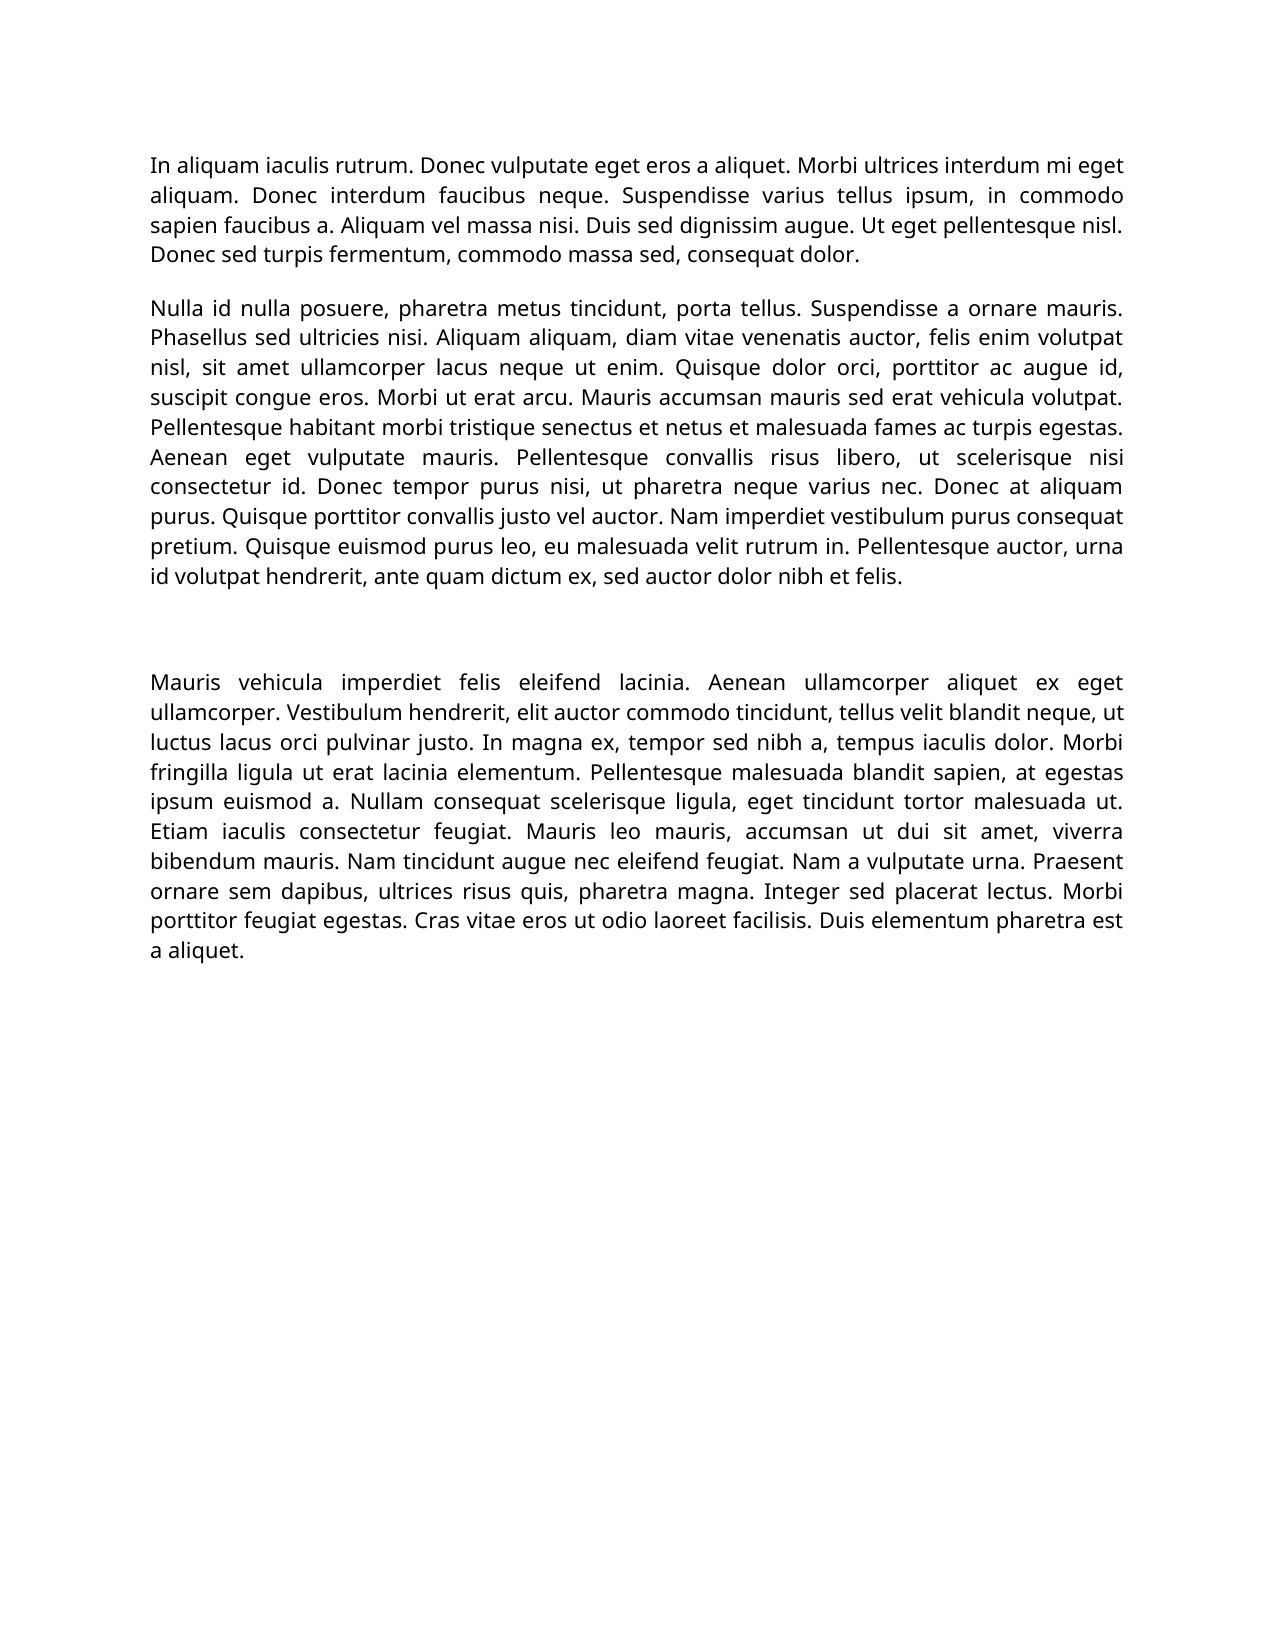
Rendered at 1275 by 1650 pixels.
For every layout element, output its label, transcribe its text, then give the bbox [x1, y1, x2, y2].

text Mauris vehicula imperdiet felis eleifend lacinia. Aenean ullamcorper aliquet ex eget ullamcorper. Vestibulum hendrerit, elit auctor commodo tincidunt, tellus velit blandit neque, ut luctus lacus orci pulvinar justo. In magna ex, tempor sed nibh a, tempus iaculis dolor. Morbi fringilla ligula ut erat lacinia elementum. Pellentesque malesuada blandit sapien, at egestas ipsum euismod a. Nullam consequat scelerisque ligula, eget tincidunt tortor malesuada ut. Etiam iaculis consectetur feugiat. Mauris leo mauris, accumsan ut dui sit amet, viverra bibendum mauris. Nam tincidunt augue nec eleifend feugiat. Nam a vulputate urna. Praesent ornare sem dapibus, ultrices risus quis, pharetra magna. Integer sed placerat lectus. Morbi porttitor feugiat egestas. Cras vitae eros ut odio laoreet facilisis. Duis elementum pharetra est a aliquet. [150, 667, 1125, 965]
text In aliquam iaculis rutrum. Donec vulputate eget eros a aliquet. Morbi ultrices interdum mi eget aliquam. Donec interdum faucibus neque. Suspendisse varius tellus ipsum, in commodo sapien faucibus a. Aliquam vel massa nisi. Duis sed dignissim augue. Ut eget pellentesque nisl. Donec sed turpis fermentum, commodo massa sed, consequat dolor. [150, 150, 1125, 269]
text Nulla id nulla posuere, pharetra metus tincidunt, porta tellus. Suspendisse a ornare mauris. Phasellus sed ultricies nisi. Aliquam aliquam, diam vitae venenatis auctor, felis enim volutpat nisl, sit amet ullamcorper lacus neque ut enim. Quisque dolor orci, porttitor ac augue id, suscipit congue eros. Morbi ut erat arcu. Mauris accumsan mauris sed erat vehicula volutpat. Pellentesque habitant morbi tristique senectus et netus et malesuada fames ac turpis egestas. Aenean eget vulputate mauris. Pellentesque convallis risus libero, ut scelerisque nisi consectetur id. Donec tempor purus nisi, ut pharetra neque varius nec. Donec at aliquam purus. Quisque porttitor convallis justo vel auctor. Nam imperdiet vestibulum purus consequat pretium. Quisque euismod purus leo, eu malesuada velit rutrum in. Pellentesque auctor, urna id volutpat hendrerit, ante quam dictum ex, sed auctor dolor nibh et felis. [150, 293, 1125, 591]
